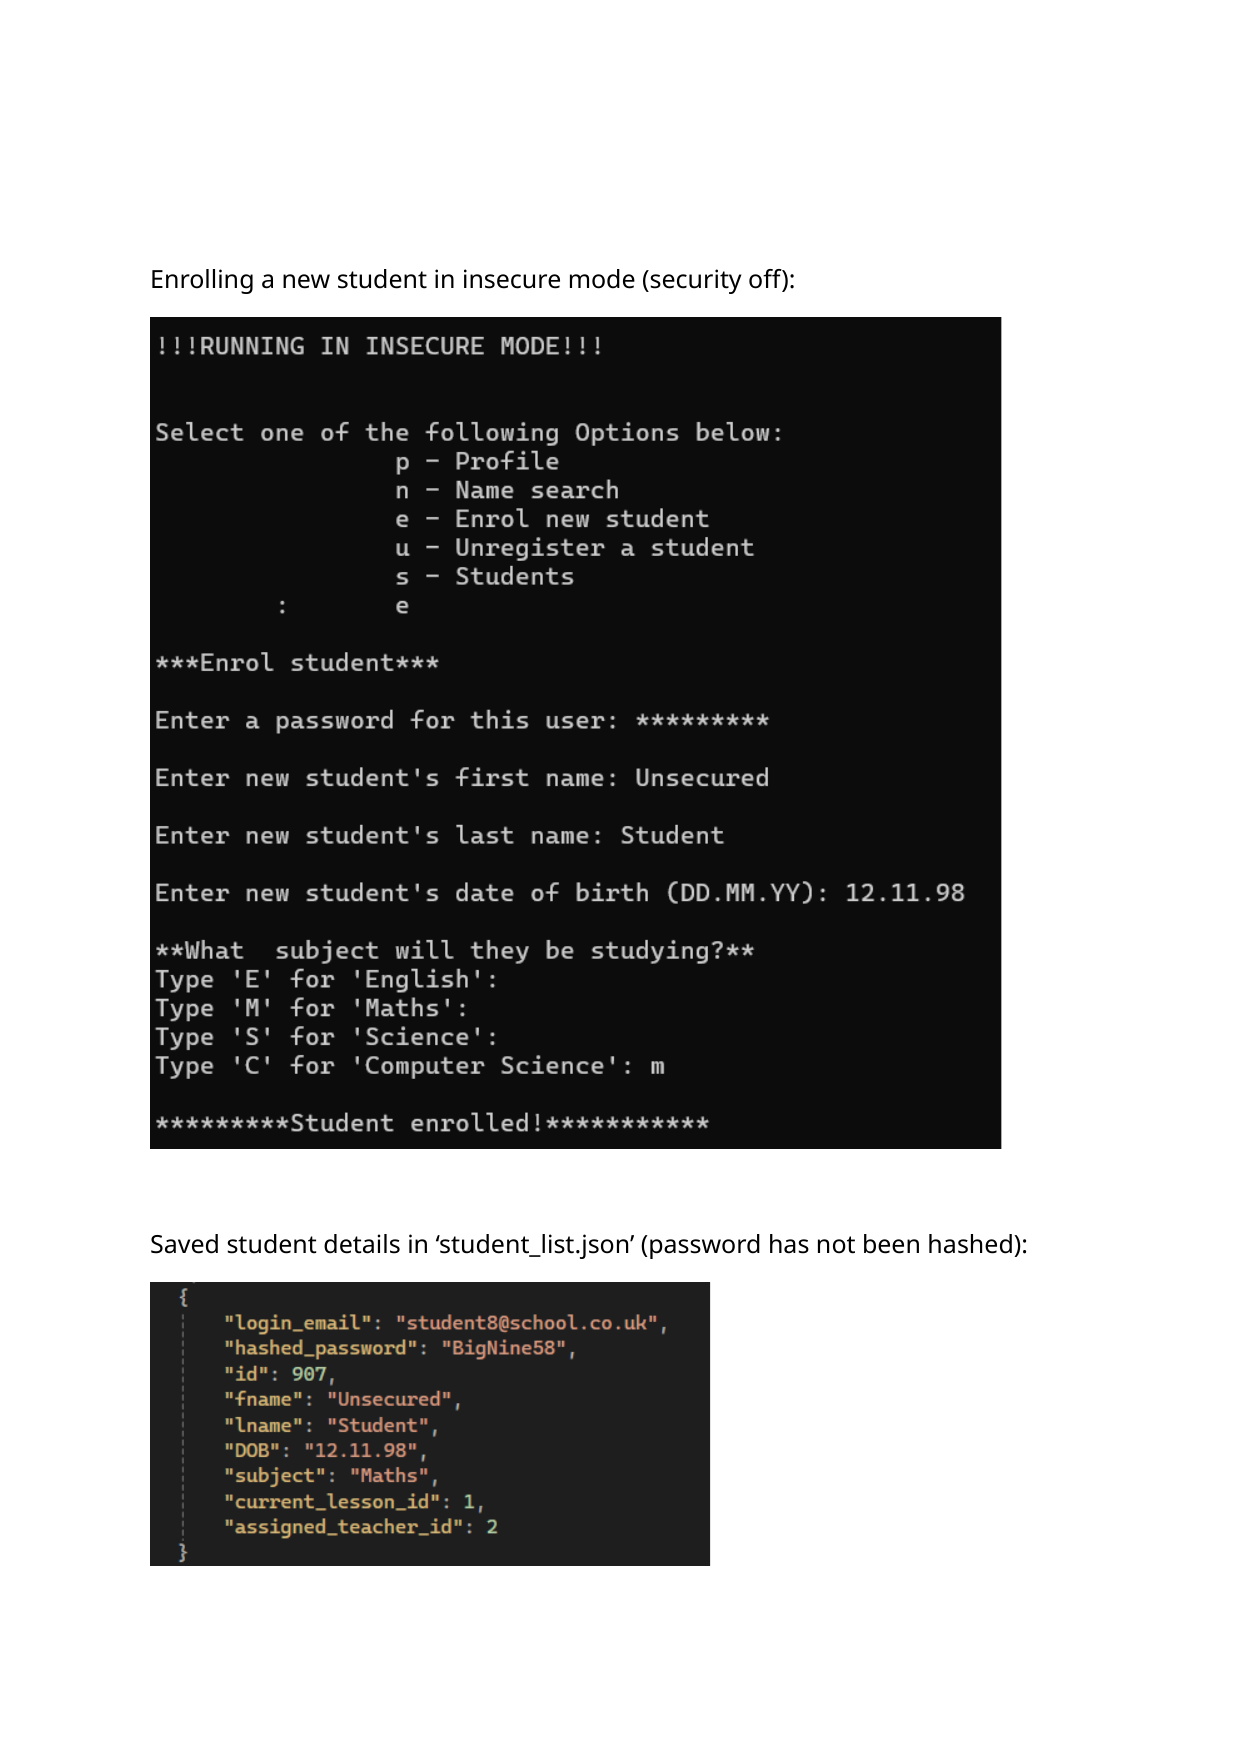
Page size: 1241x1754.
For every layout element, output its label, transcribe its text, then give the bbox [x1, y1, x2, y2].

text Enrolling a new student in insecure mode (security off): [150, 262, 1090, 296]
text Saved student details in ‘student_list.json’ (password has not been hashed): [150, 1226, 1090, 1261]
